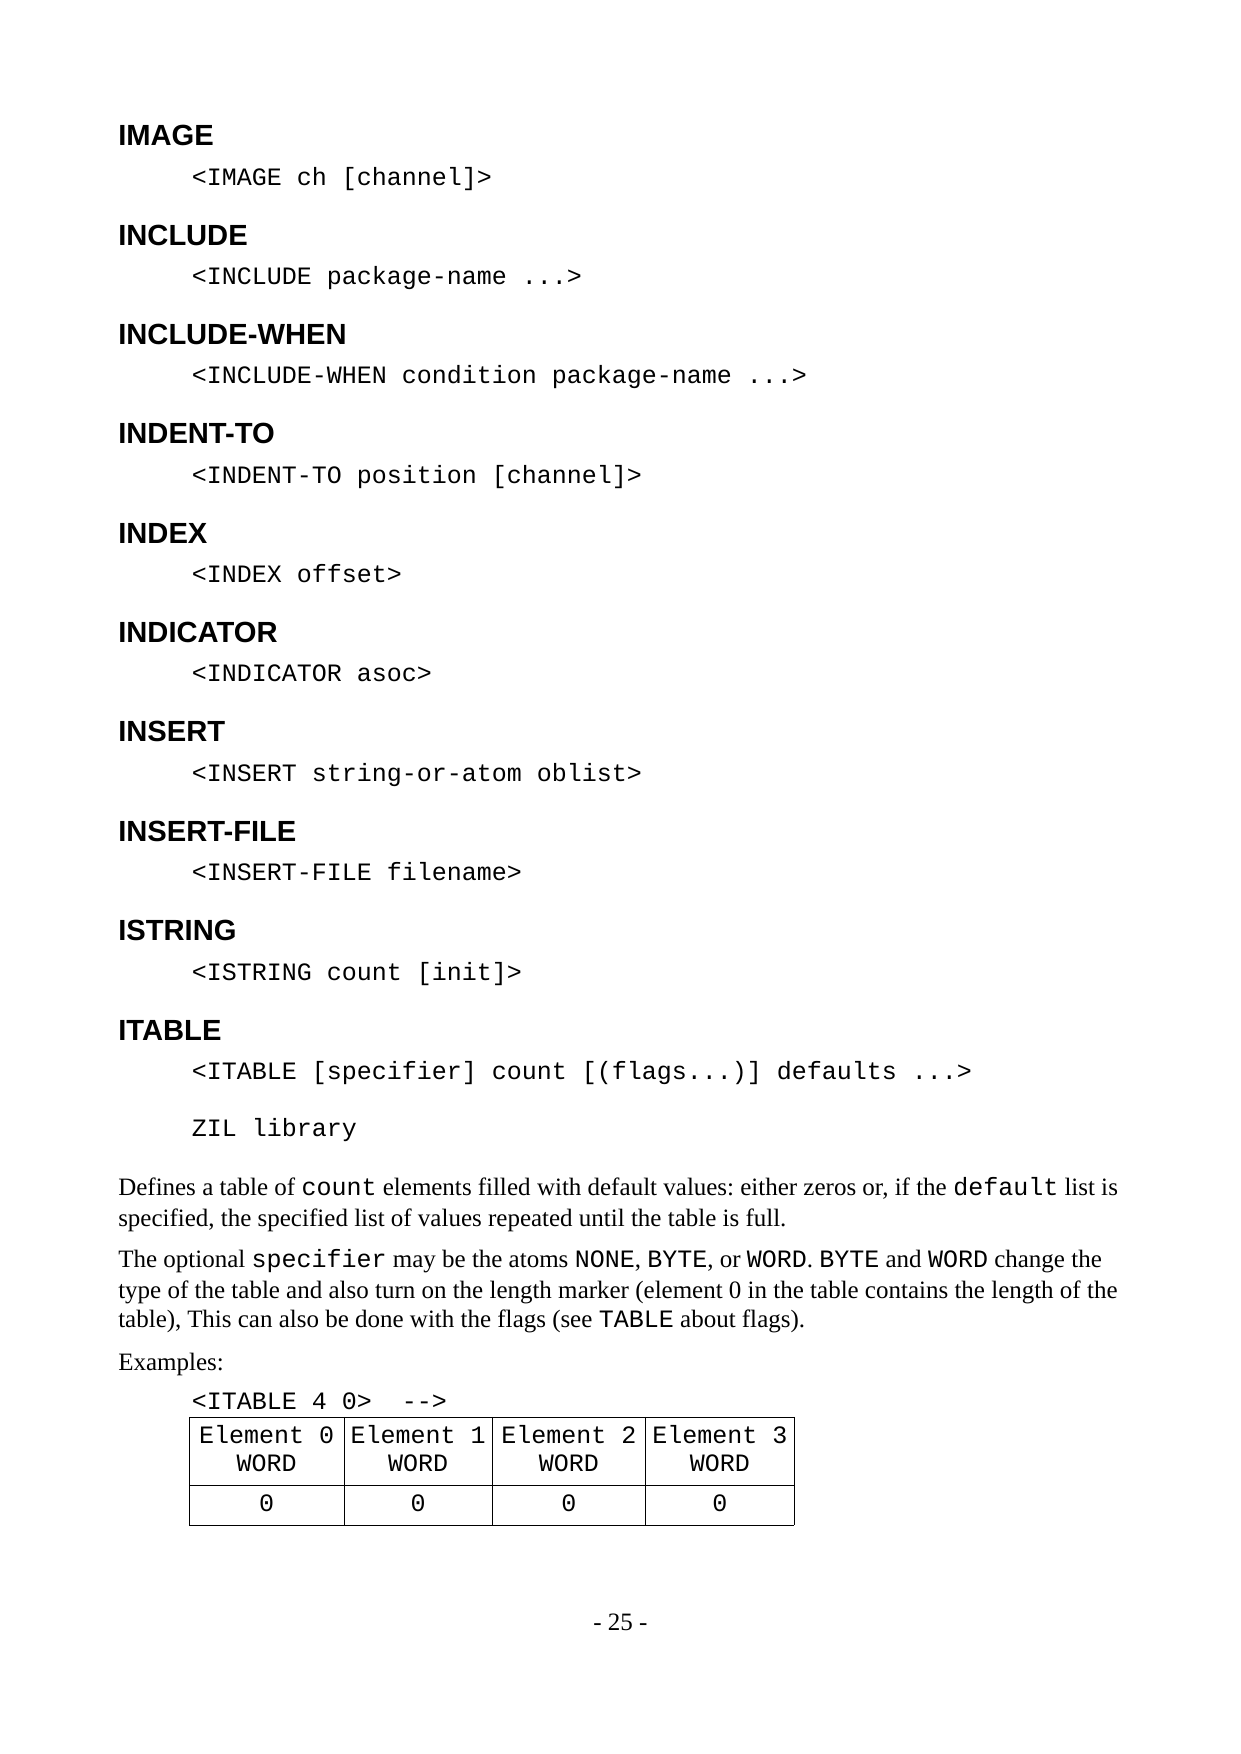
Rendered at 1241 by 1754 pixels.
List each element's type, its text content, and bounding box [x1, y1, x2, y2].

text <INDICATOR asoc> [192, 661, 1122, 689]
subtitle INCLUDE [118, 217, 1122, 251]
text <INDENT-TO position [channel]> [192, 462, 1122, 491]
text <ITABLE 4 0> --> [118, 1388, 1122, 1417]
table_header Element 0 WORD [190, 1418, 344, 1485]
subtitle INCLUDE-WHEN [118, 317, 1122, 350]
text <INCLUDE package-name ...> [192, 263, 1122, 292]
table_header Element 2 WORD [493, 1418, 645, 1485]
text <INCLUDE-WHEN condition package-name ...> [192, 363, 1122, 391]
subtitle ITABLE [118, 1012, 1122, 1046]
text Defines a table of count elements filled with default values: either zeros or, if the default list is specified, the specified list of values repeated until the table is full. [118, 1172, 1122, 1232]
text <IMAGE ch [channel]> [192, 164, 1122, 192]
subtitle INDEX [118, 516, 1122, 549]
text <INSERT string-or-atom oblist> [192, 760, 1122, 789]
subtitle INSERT-FILE [118, 814, 1122, 847]
subtitle INSERT [118, 714, 1122, 748]
text The optional specifier may be the atoms NONE, BYTE, or WORD. BYTE and WORD change the type of the table and also turn on the length marker (element 0 in the table contains the length of the table), This can also be done with the flags (see TABLE about flags). [118, 1244, 1122, 1335]
text <ITABLE [specifier] count [(flags...)] defaults ...> [192, 1058, 1122, 1087]
table_cell 0 [646, 1486, 794, 1525]
subtitle INDICATOR [118, 615, 1122, 648]
table_header Element 3 WORD [646, 1418, 794, 1485]
table_cell 0 [345, 1486, 492, 1525]
text <INSERT-FILE filename> [192, 860, 1122, 888]
subtitle ISTRING [118, 913, 1122, 947]
text Examples: [118, 1347, 1122, 1376]
text ZIL library [118, 1087, 1122, 1143]
table_header Element 1 WORD [345, 1418, 492, 1485]
text <ISTRING count [init]> [192, 959, 1122, 987]
table_cell 0 [190, 1486, 344, 1525]
subtitle INDENT-TO [118, 416, 1122, 450]
text <INDEX offset> [192, 562, 1122, 590]
subtitle IMAGE [118, 118, 1122, 152]
table_cell 0 [493, 1486, 645, 1525]
